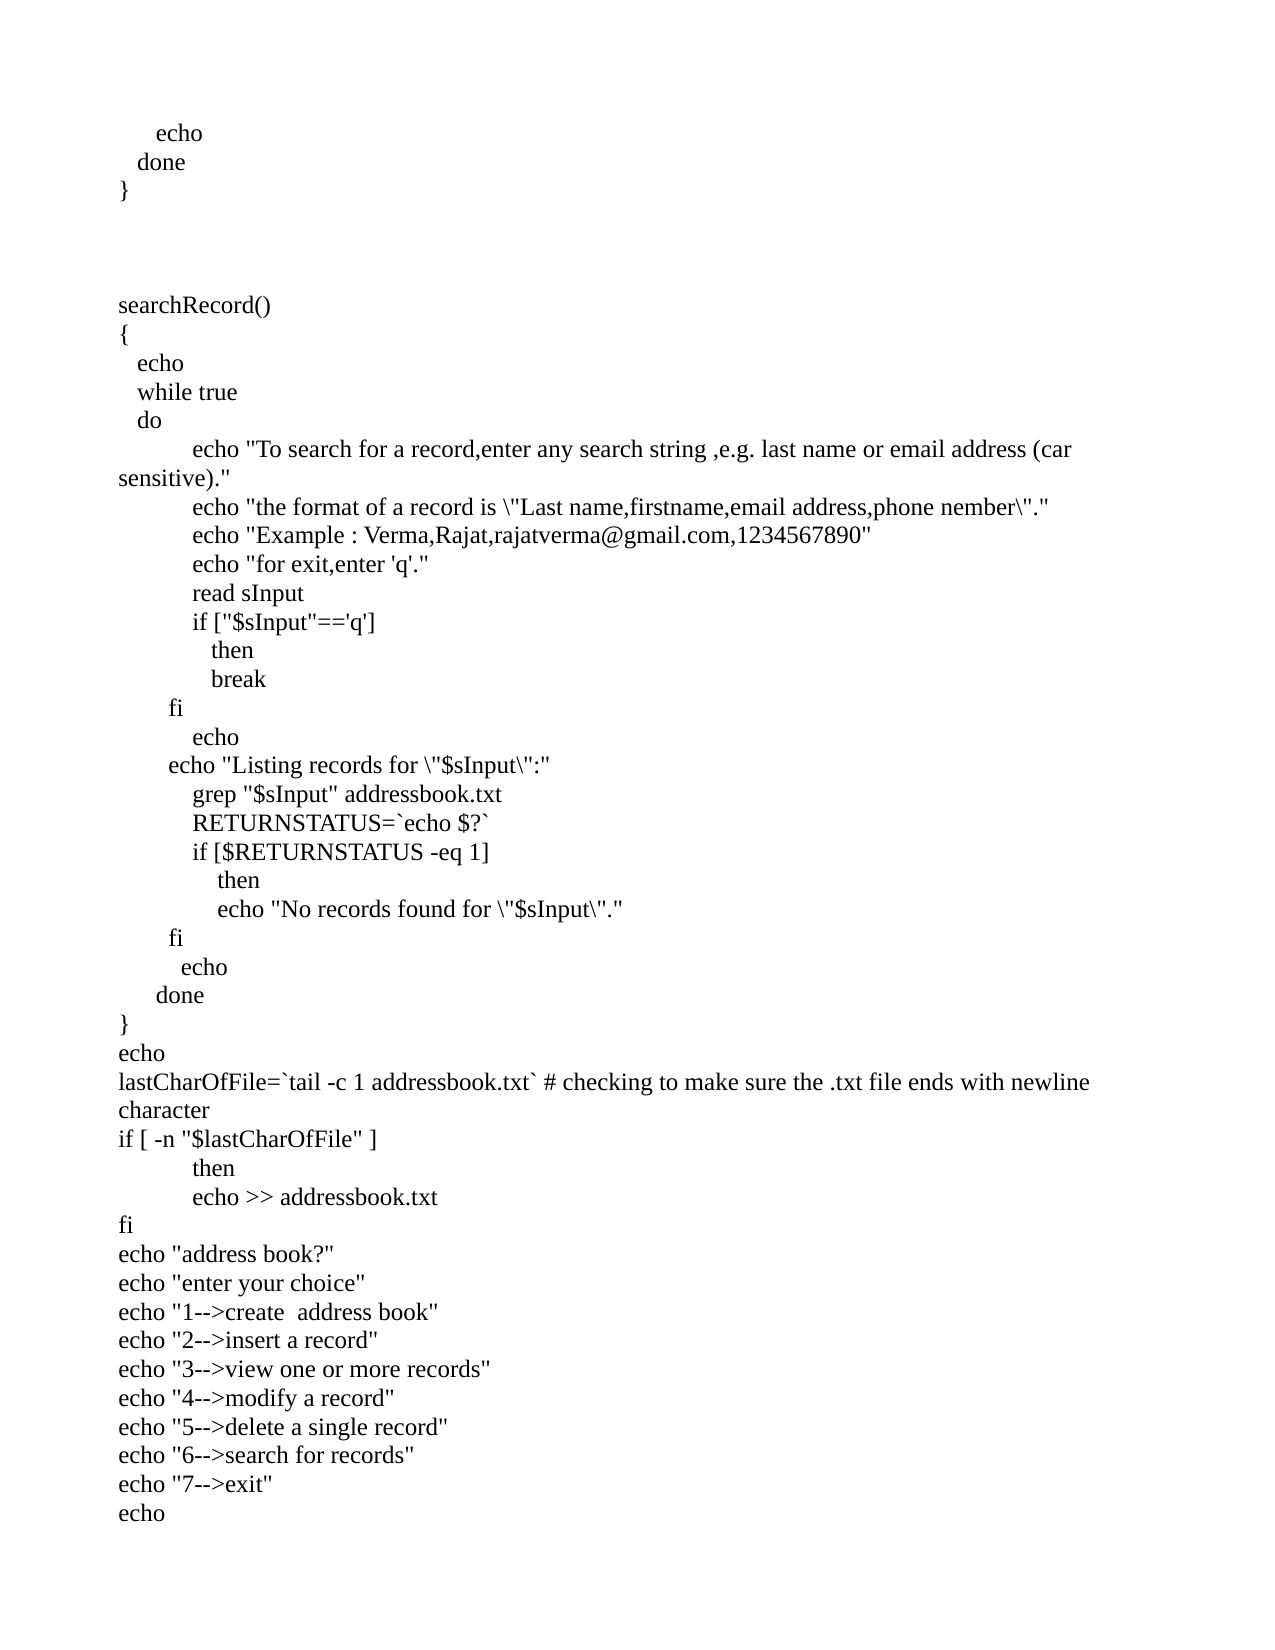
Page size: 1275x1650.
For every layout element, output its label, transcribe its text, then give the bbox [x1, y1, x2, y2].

text done [118, 981, 1157, 1009]
text echo "6-->search for records" [118, 1441, 1157, 1469]
text then [118, 1153, 1157, 1182]
text echo [118, 722, 1157, 751]
text while true [118, 377, 1157, 406]
text done [118, 147, 1157, 176]
text lastCharOfFile=`tail -c 1 addressbook.txt` # checking to make sure the .txt file ends with newline character [118, 1067, 1157, 1124]
text echo "To search for a record,enter any search string ,e.g. last name or email address (car sensitive)." [118, 434, 1157, 492]
text if [$RETURNSTATUS -eq 1] [118, 837, 1157, 866]
text echo "1-->create address book" [118, 1297, 1157, 1326]
text echo "for exit,enter 'q'." [118, 549, 1157, 578]
text echo "2-->insert a record" [118, 1326, 1157, 1354]
text echo "Listing records for \"$sInput\":" [118, 751, 1157, 779]
text echo [118, 348, 1157, 377]
text grep "$sInput" addressbook.txt [118, 779, 1157, 808]
text break [118, 664, 1157, 693]
text echo >> addressbook.txt [118, 1182, 1157, 1211]
text read sInput [118, 578, 1157, 607]
text echo "No records found for \"$sInput\"." [118, 894, 1157, 923]
text echo [118, 118, 1157, 147]
text echo [118, 952, 1157, 981]
text do [118, 406, 1157, 434]
text echo "address book?" [118, 1239, 1157, 1268]
text then [118, 636, 1157, 664]
text fi [118, 1211, 1157, 1239]
text } [118, 176, 1157, 204]
text echo [118, 1038, 1157, 1067]
text } [118, 1009, 1157, 1038]
text RETURNSTATUS=`echo $?` [118, 808, 1157, 837]
text if [ -n "$lastCharOfFile" ] [118, 1124, 1157, 1153]
text echo "the format of a record is \"Last name,firstname,email address,phone nember\"." [118, 492, 1157, 521]
text echo "7-->exit" [118, 1469, 1157, 1498]
text echo "5-->delete a single record" [118, 1412, 1157, 1441]
text fi [118, 923, 1157, 952]
text if ["$sInput"=='q'] [118, 607, 1157, 636]
text echo "enter your choice" [118, 1268, 1157, 1297]
text fi [118, 693, 1157, 722]
text echo "Example : Verma,Rajat,rajatverma@gmail.com,1234567890" [118, 521, 1157, 549]
text echo "3-->view one or more records" [118, 1354, 1157, 1383]
text echo "4-->modify a record" [118, 1383, 1157, 1412]
text searchRecord() [118, 291, 1157, 319]
text echo [118, 1498, 1157, 1527]
text { [118, 319, 1157, 348]
text then [118, 866, 1157, 894]
